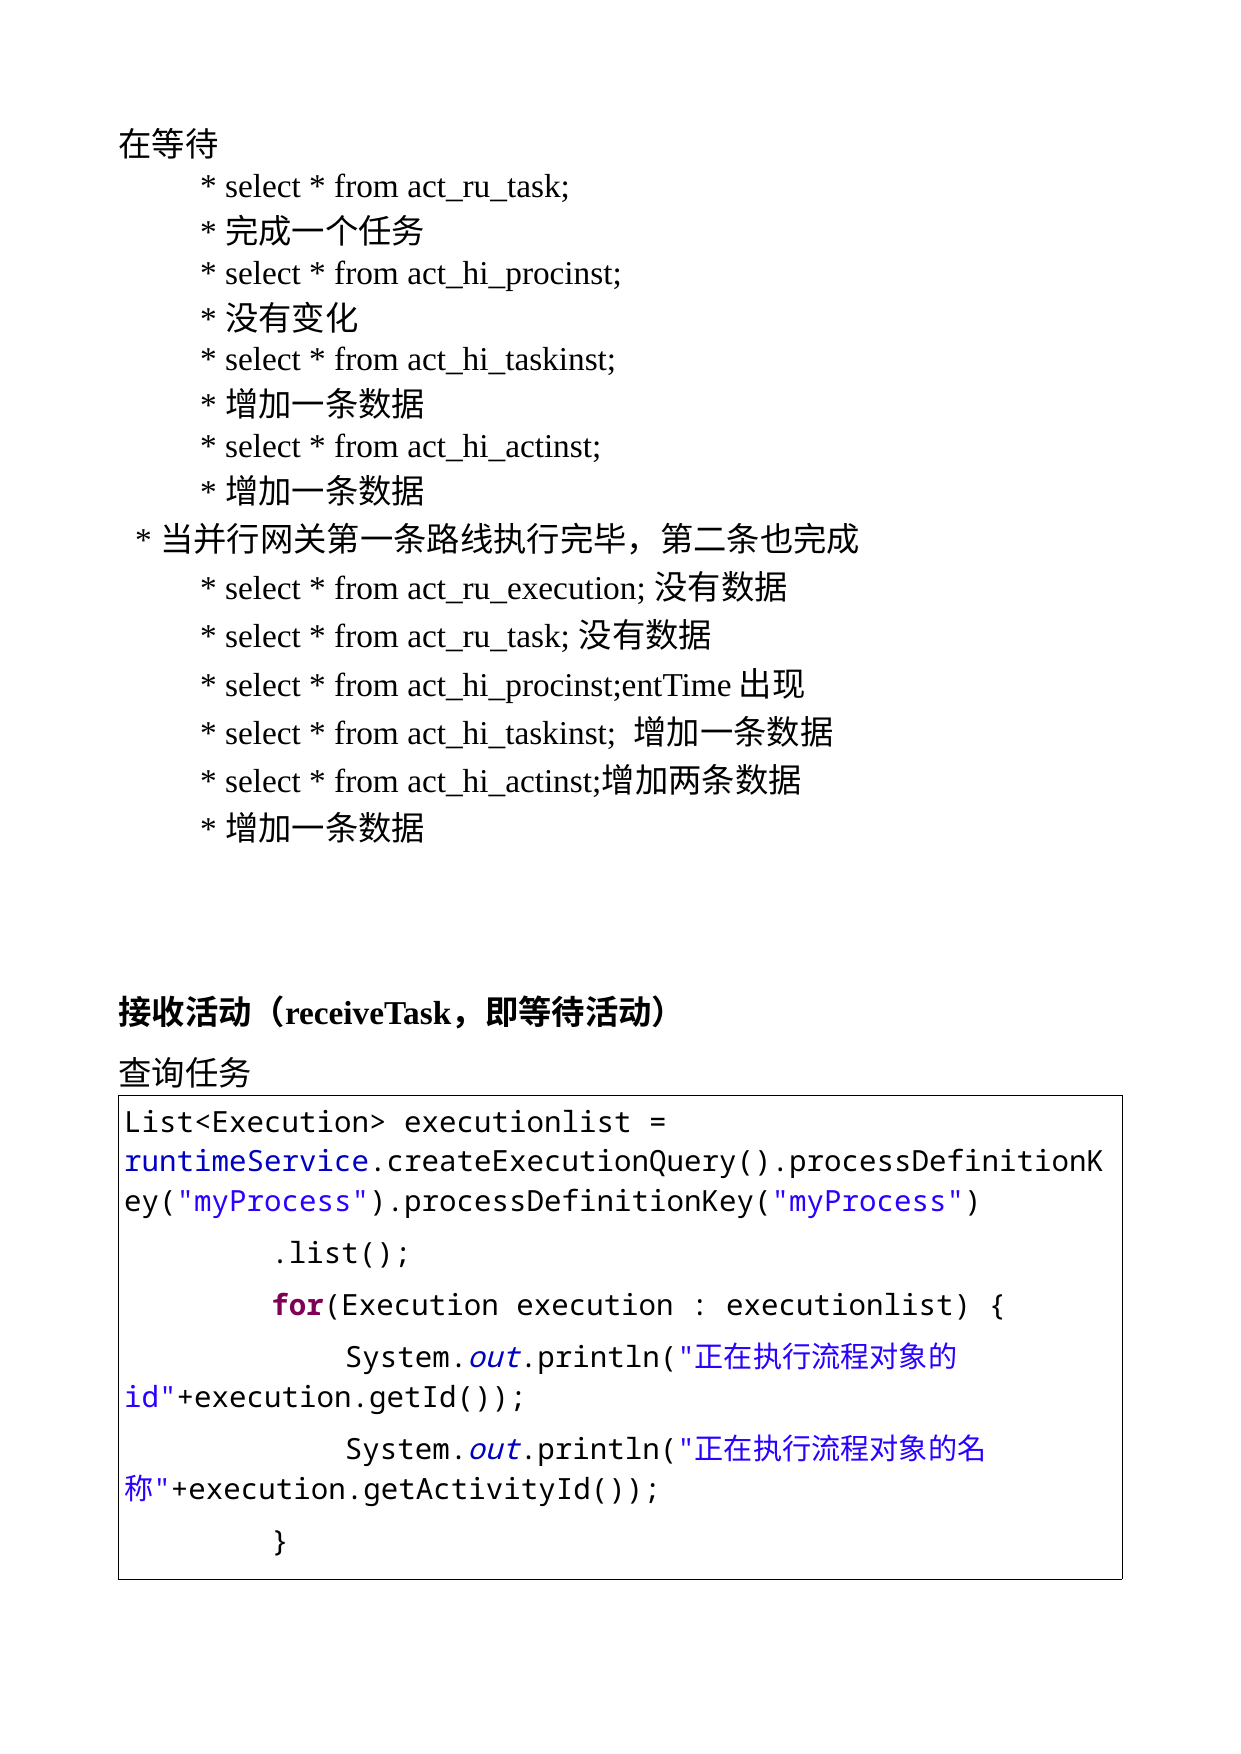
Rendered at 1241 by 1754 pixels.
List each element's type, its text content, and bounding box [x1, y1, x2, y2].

text * select * from act_hi_actinst; [118, 426, 1122, 464]
text 查询任务 [118, 1047, 1122, 1095]
text * 增加一条数据 [118, 378, 1122, 426]
text * select * from act_hi_actinst;增加两条数据 [118, 754, 1122, 802]
table_header List<Execution> executionlist = runtimeService.createExecutionQuery().processDefinitionKey("myProcess").processDefinitionKey("myProcess") .list(); for(Execution execution : executionlist) { System.out.println("正在执行流程对象的id"+execution.getId()); System.out.println("正在执行流程对象的名称"+execution.getActivityId()); } [119, 1096, 1122, 1578]
text * select * from act_hi_procinst; [118, 253, 1122, 291]
text * 当并行网关第一条路线执行完毕，第二条也完成 [118, 513, 1122, 561]
subtitle 接收活动（receiveTask，即等待活动） [118, 986, 1122, 1034]
text * select * from act_hi_taskinst; [118, 339, 1122, 378]
text * 增加一条数据 [118, 802, 1122, 850]
text * select * from act_ru_task; 没有数据 [118, 609, 1122, 657]
text * select * from act_ru_task; [118, 166, 1122, 205]
text *会产生三条数据一条是主流程执行对象,两条是子流程执行对象(使用parent——id来标识),其中一条执行对象走到第二个并行网关，在等待 [118, 118, 1122, 166]
text * select * from act_ru_execution; 没有数据 [118, 561, 1122, 609]
text * select * from act_hi_taskinst; 增加一条数据 [118, 706, 1122, 754]
text * select * from act_hi_procinst;entTime出现 [118, 657, 1122, 706]
text * 没有变化 [118, 291, 1122, 339]
text * 完成一个任务 [118, 205, 1122, 253]
text * 增加一条数据 [118, 464, 1122, 513]
